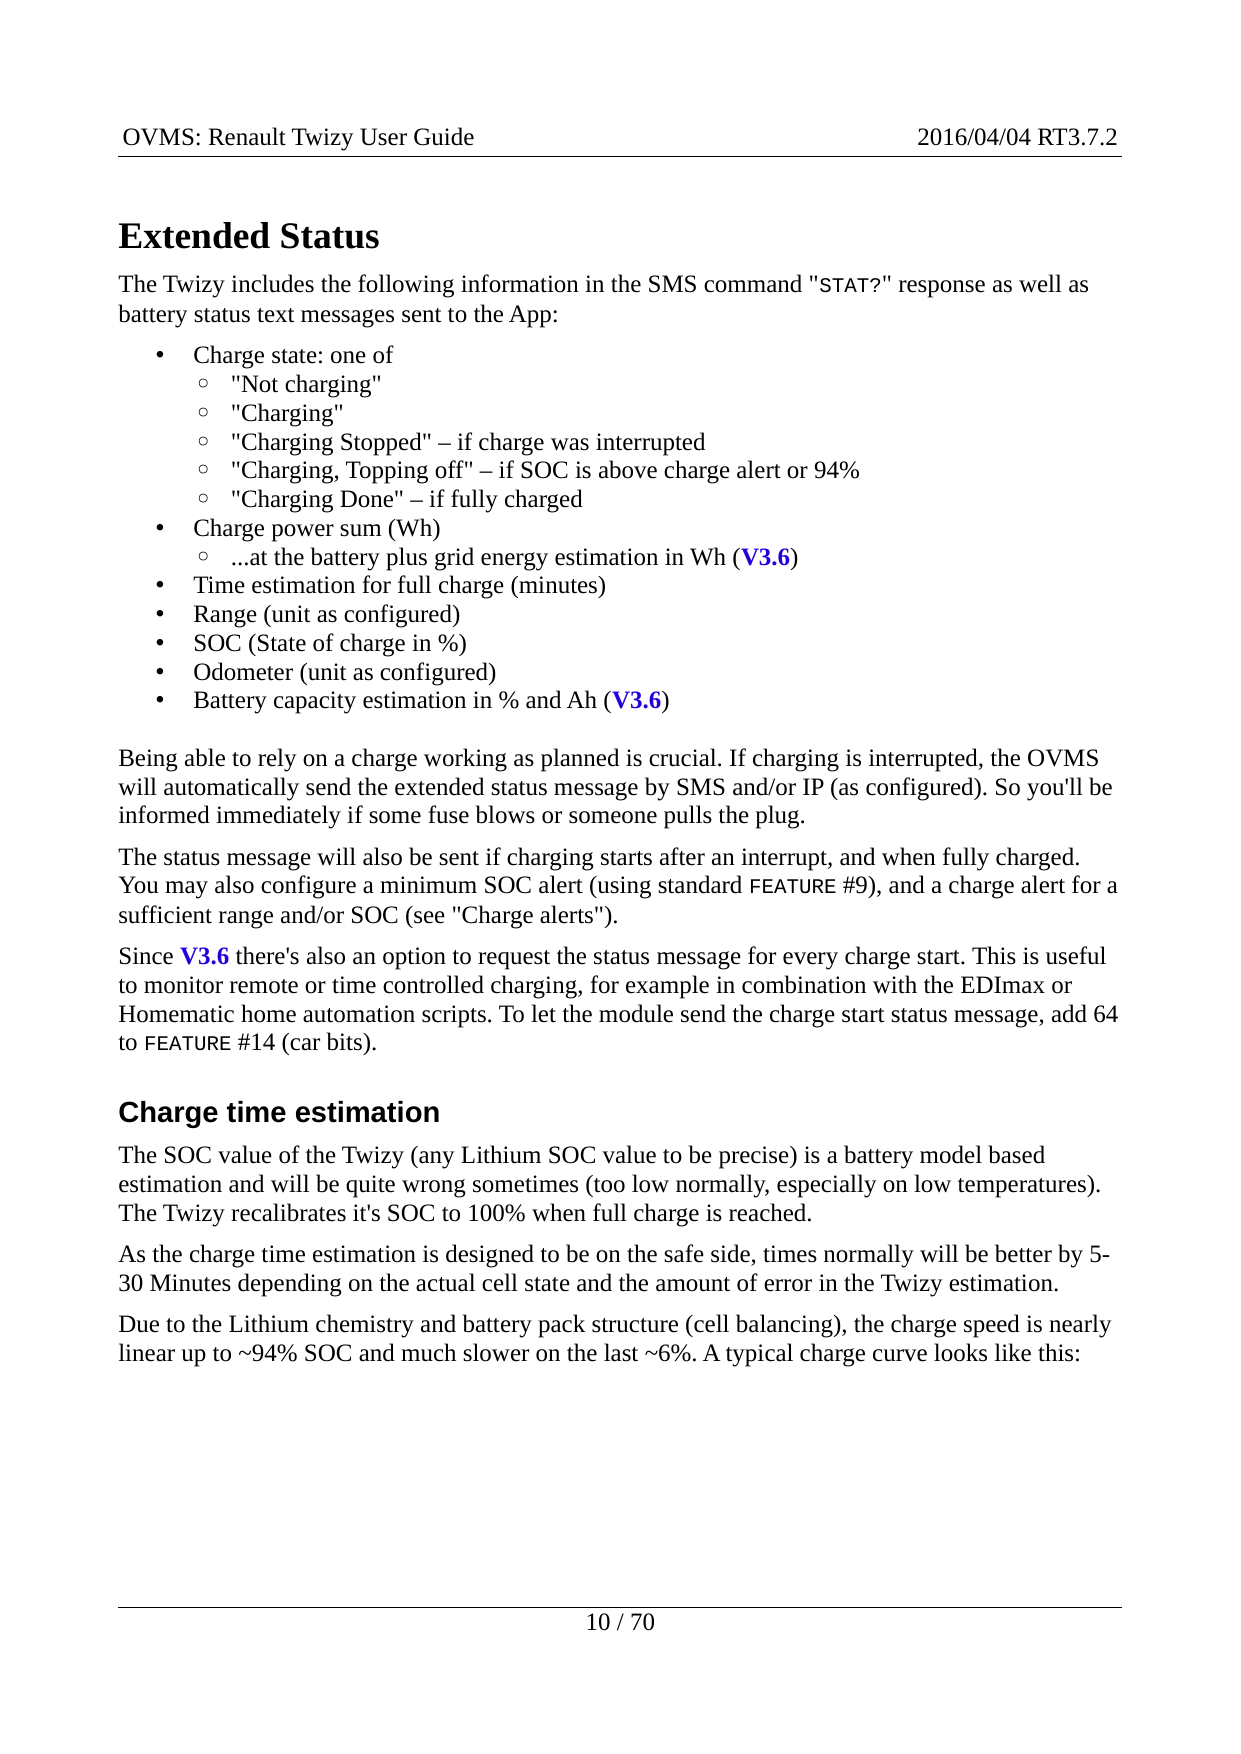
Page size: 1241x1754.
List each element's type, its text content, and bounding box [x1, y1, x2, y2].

text Since V3.6 there's also an option to request the status message for every charge start. This is useful to monitor remote or time controlled charging, for example in combination with the EDImax or Homematic home automation scripts. To let the module send the charge start status message, add 64 to FEATURE #14 (car bits). [118, 941, 1122, 1057]
list Battery capacity estimation in % and Ah (V3.6) [156, 685, 1122, 714]
text The status message will also be sent if charging starts after an interrupt, and when fully charged. You may also configure a minimum SOC alert (using standard FEATURE #9), and a charge alert for a sufficient range and/or SOC (see "Charge alerts"). [118, 842, 1122, 929]
list Range (unit as configured) [156, 599, 1122, 628]
text The Twizy includes the following information in the SMS command "STAT?" response as well as battery status text messages sent to the App: [118, 269, 1122, 328]
text As the charge time estimation is designed to be on the safe side, times normally will be better by 5-30 Minutes depending on the actual cell state and the amount of error in the Twizy estimation. [118, 1239, 1122, 1297]
list Charge power sum (Wh) [156, 513, 1122, 542]
subtitle Extended Status [118, 214, 1122, 257]
list "Charging Stopped" – if charge was interrupted [193, 427, 1122, 455]
list SOC (State of charge in %) [156, 628, 1122, 657]
text Being able to rely on a charge working as planned is crucial. If charging is interrupted, the OVMS will automatically send the extended status message by SMS and/or IP (as configured). So you'll be informed immediately if some fuse blows or someone pulls the plug. [118, 743, 1122, 829]
list "Charging" [193, 398, 1122, 427]
list Charge state: one of [156, 340, 1122, 369]
subtitle Charge time estimation [118, 1094, 1122, 1128]
list ...at the battery plus grid energy estimation in Wh (V3.6) [193, 542, 1122, 570]
text Due to the Lithium chemistry and battery pack structure (cell balancing), the charge speed is nearly linear up to ~94% SOC and much slower on the last ~6%. A typical charge curve looks like this: [118, 1309, 1122, 1367]
list Odometer (unit as configured) [156, 657, 1122, 685]
list Time estimation for full charge (minutes) [156, 570, 1122, 599]
list "Not charging" [193, 369, 1122, 398]
text The SOC value of the Twizy (any Lithium SOC value to be precise) is a battery model based estimation and will be quite wrong sometimes (too low normally, especially on low temperatures). The Twizy recalibrates it's SOC to 100% when full charge is reached. [118, 1141, 1122, 1227]
list "Charging, Topping off" – if SOC is above charge alert or 94% [193, 455, 1122, 484]
list "Charging Done" – if fully charged [193, 484, 1122, 513]
